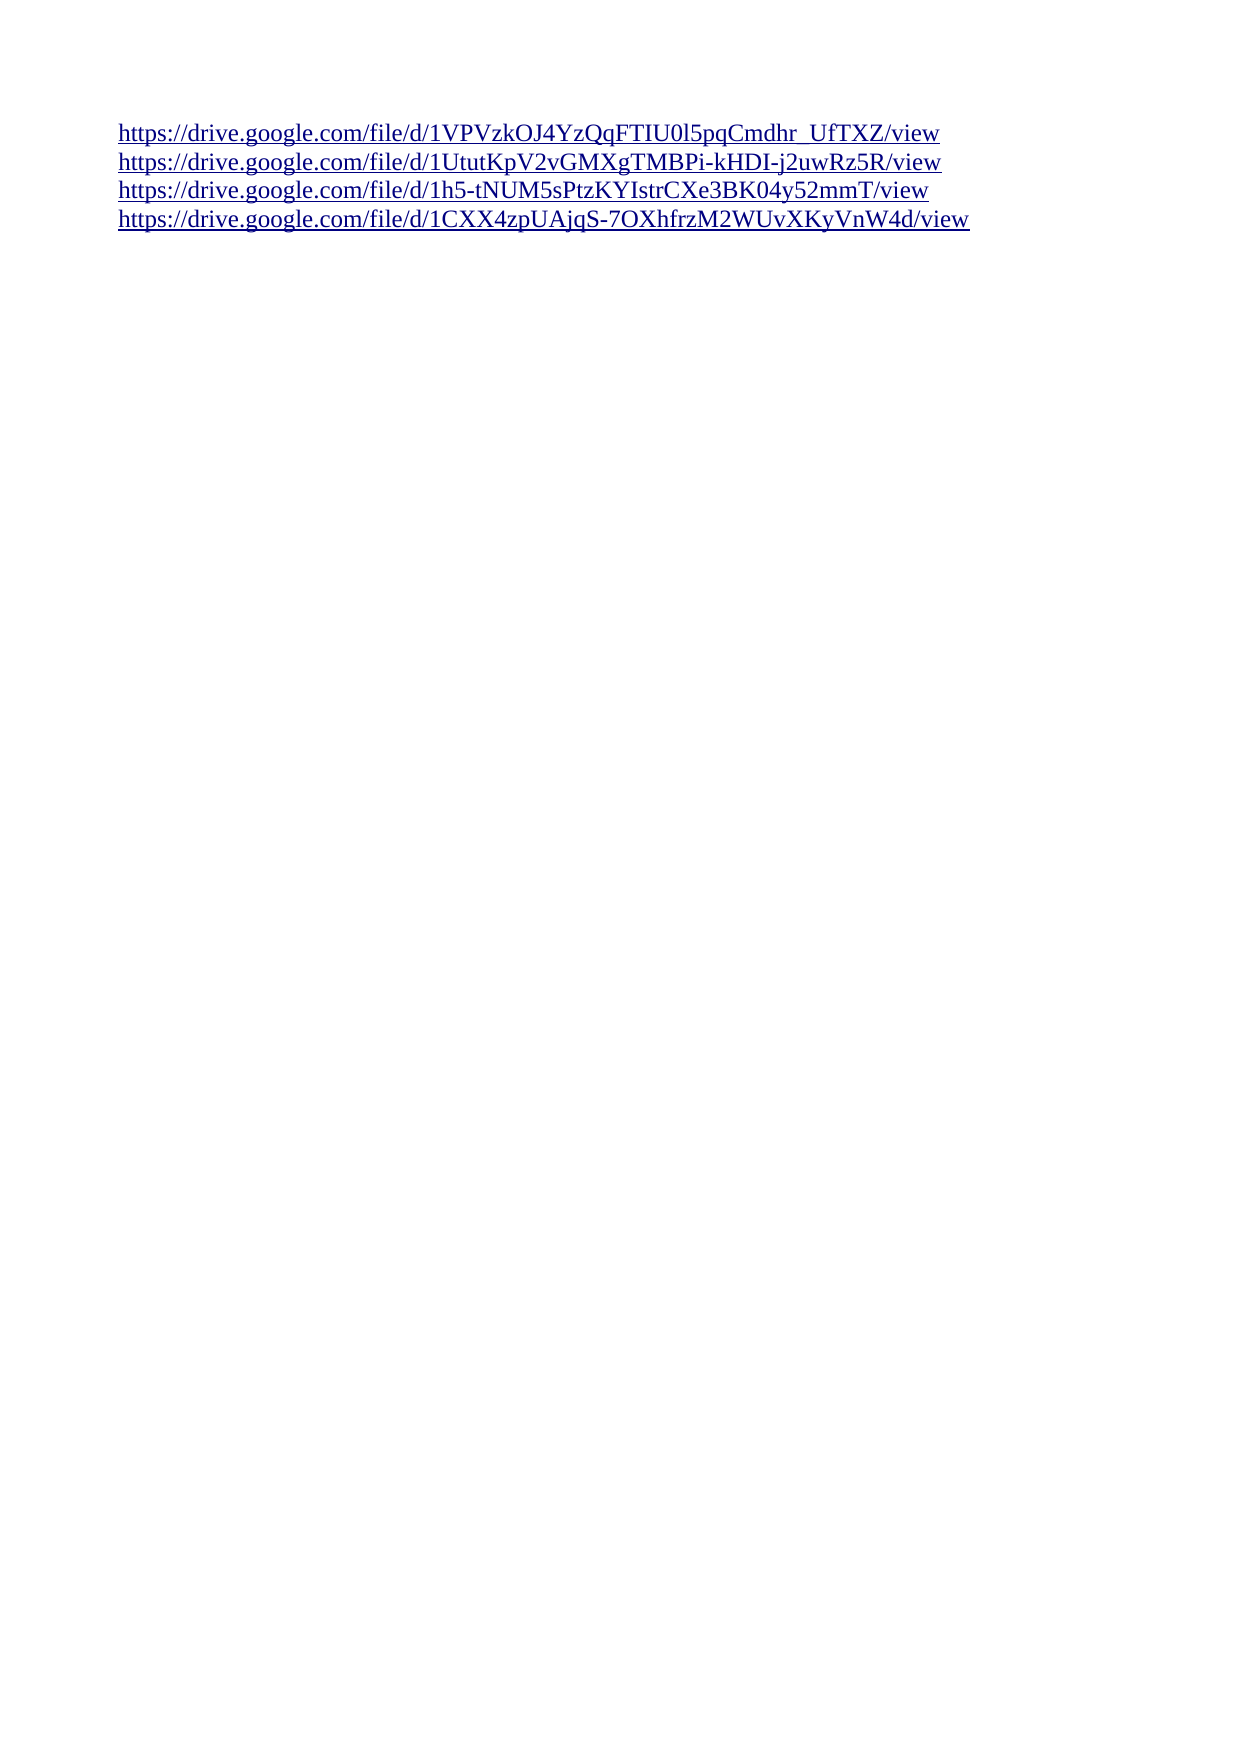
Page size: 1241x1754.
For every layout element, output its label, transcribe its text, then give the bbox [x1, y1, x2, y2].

text https://drive.google.com/file/d/1h5-tNUM5sPtzKYIstrCXe3BK04y52mmT/view [118, 176, 1122, 204]
text https://drive.google.com/file/d/1UtutKpV2vGMXgTMBPi-kHDI-j2uwRz5R/view [118, 147, 1122, 176]
text https://drive.google.com/file/d/1CXX4zpUAjqS-7OXhfrzM2WUvXKyVnW4d/view [118, 204, 1122, 233]
text https://drive.google.com/file/d/1VPVzkOJ4YzQqFTIU0l5pqCmdhr_UfTXZ/view [118, 118, 1122, 147]
